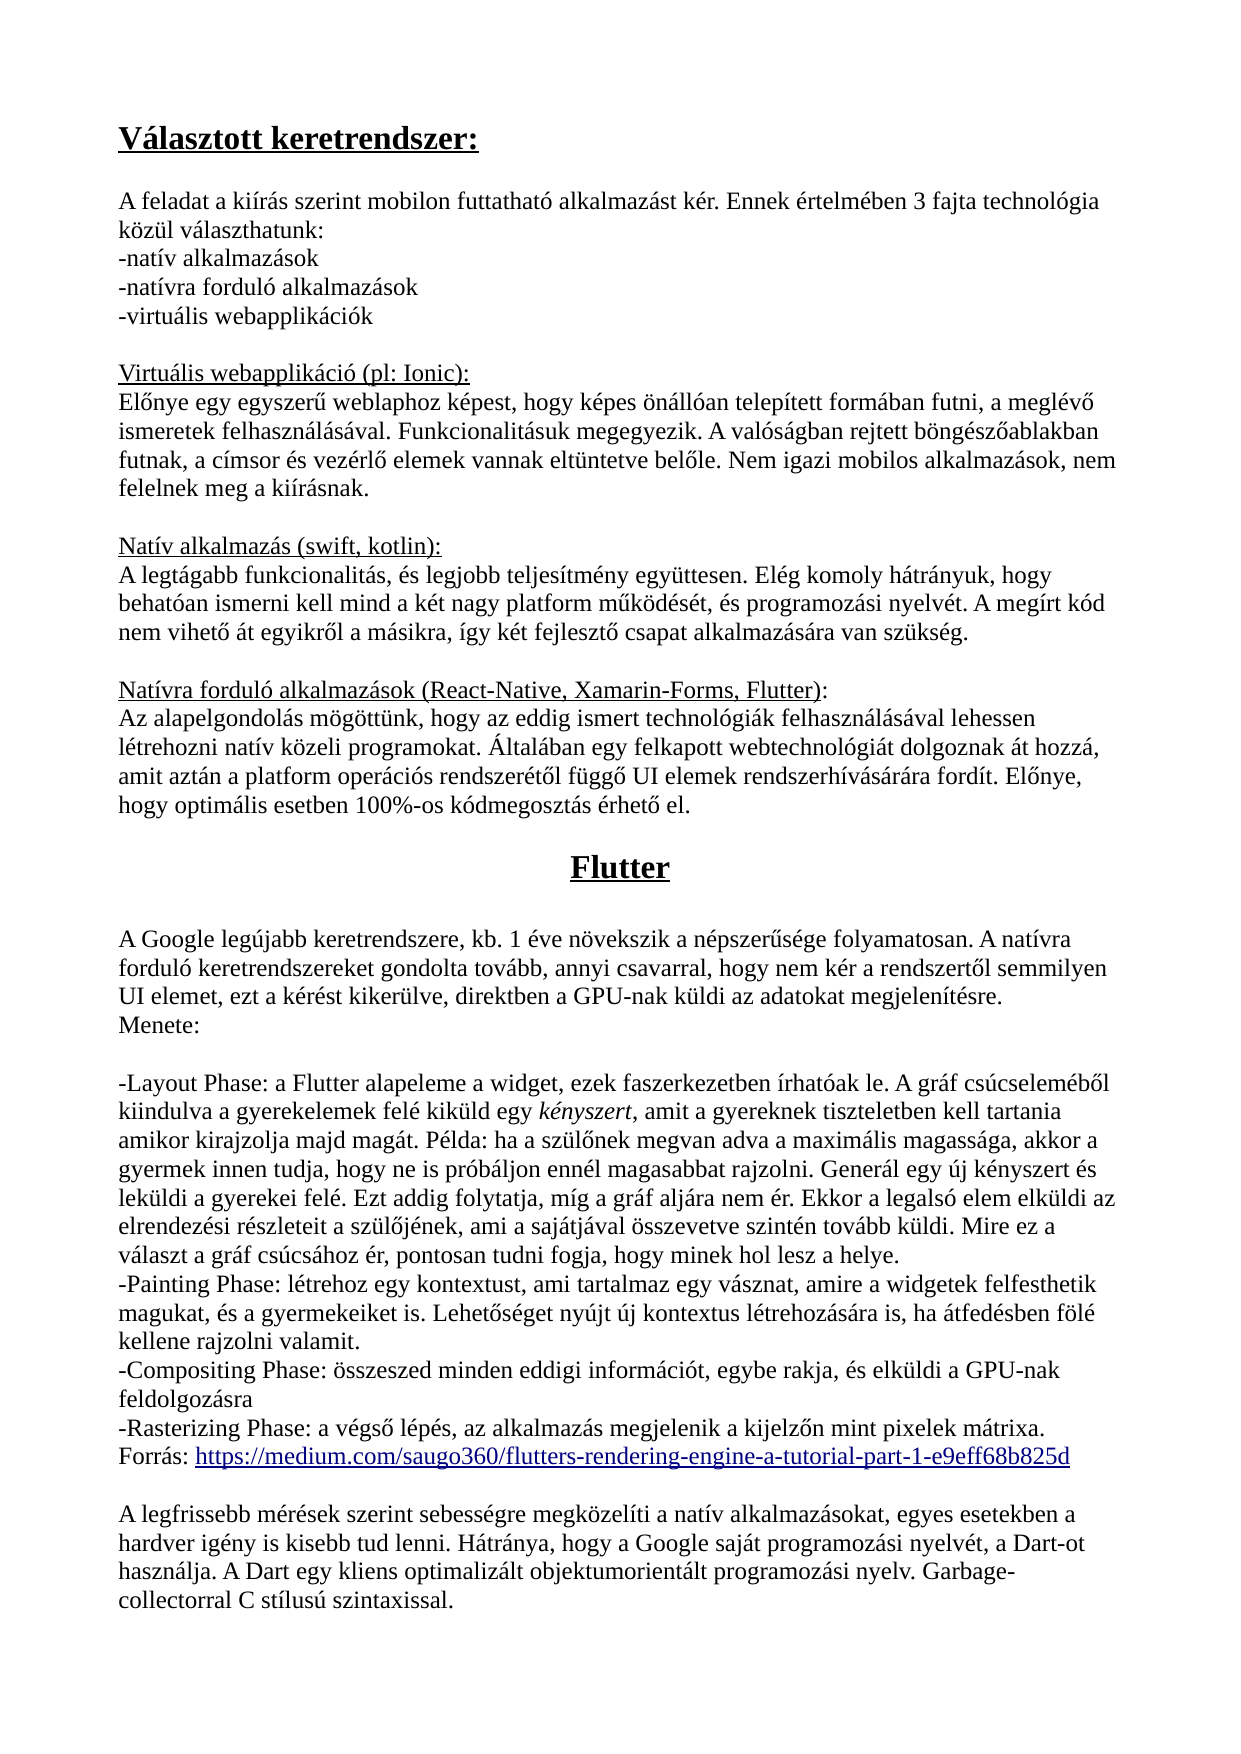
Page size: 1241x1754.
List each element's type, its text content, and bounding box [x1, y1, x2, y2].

text A legtágabb funkcionalitás, és legjobb teljesítmény együttesen. Elég komoly hátrányuk, hogy behatóan ismerni kell mind a két nagy platform működését, és programozási nyelvét. A megírt kód nem vihető át egyikről a másikra, így két fejlesztő csapat alkalmazására van szükség. [118, 560, 1122, 646]
text -Painting Phase: létrehoz egy kontextust, ami tartalmaz egy vásznat, amire a widgetek felfesthetik magukat, és a gyermekeiket is. Lehetőséget nyújt új kontextus létrehozására is, ha átfedésben fölé kellene rajzolni valamit. [118, 1269, 1122, 1355]
text Az alapelgondolás mögöttünk, hogy az eddig ismert technológiák felhasználásával lehessen létrehozni natív közeli programokat. Általában egy felkapott webtechnológiát dolgoznak át hozzá, amit aztán a platform operációs rendszerétől függő UI elemek rendszerhívásárára fordít. Előnye, hogy optimális esetben 100%-os kódmegosztás érhető el. [118, 703, 1122, 818]
text Forrás: https://medium.com/saugo360/flutters-rendering-engine-a-tutorial-part-1-e9eff68b825d [118, 1441, 1122, 1470]
text A feladat a kiírás szerint mobilon futtatható alkalmazást kér. Ennek értelmében 3 fajta technológia közül választhatunk: [118, 186, 1122, 243]
text Virtuális webapplikáció (pl: Ionic): [118, 358, 1122, 387]
text -Rasterizing Phase: a végső lépés, az alkalmazás megjelenik a kijelzőn mint pixelek mátrixa. [118, 1413, 1122, 1441]
text A Google legújabb keretrendszere, kb. 1 éve növekszik a népszerűsége folyamatosan. A natívra forduló keretrendszereket gondolta tovább, annyi csavarral, hogy nem kér a rendszertől semmilyen UI elemet, ezt a kérést kikerülve, direktben a GPU-nak küldi az adatokat megjelenítésre. [118, 924, 1122, 1010]
text Natívra forduló alkalmazások (React-Native, Xamarin-Forms, Flutter): [118, 675, 1122, 703]
text Előnye egy egyszerű weblaphoz képest, hogy képes önállóan telepített formában futni, a meglévő ismeretek felhasználásával. Funkcionalitásuk megegyezik. A valóságban rejtett böngészőablakban futnak, a címsor és vezérlő elemek vannak eltüntetve belőle. Nem igazi mobilos alkalmazások, nem felelnek meg a kiírásnak. [118, 387, 1122, 502]
text Natív alkalmazás (swift, kotlin): [118, 531, 1122, 560]
text -Layout Phase: a Flutter alapeleme a widget, ezek faszerkezetben írhatóak le. A gráf csúcseleméből kiindulva a gyerekelemek felé kiküld egy kényszert, amit a gyereknek tiszteletben kell tartania amikor kirajzolja majd magát. Példa: ha a szülőnek megvan adva a maximális magassága, akkor a gyermek innen tudja, hogy ne is próbáljon ennél magasabbat rajzolni. Generál egy új kényszert és leküldi a gyerekei felé. Ezt addig folytatja, míg a gráf aljára nem ér. Ekkor a legalsó elem elküldi az elrendezési részleteit a szülőjének, ami a sajátjával összevetve szintén tovább küldi. Mire ez a választ a gráf csúcsához ér, pontosan tudni fogja, hogy minek hol lesz a helye. [118, 1068, 1122, 1269]
text -Compositing Phase: összeszed minden eddigi információt, egybe rakja, és elküldi a GPU-nak feldolgozásra [118, 1355, 1122, 1413]
text -natívra forduló alkalmazások [118, 272, 1122, 301]
text Flutter [118, 847, 1122, 886]
text Választott keretrendszer: [118, 118, 1122, 156]
text A legfrissebb mérések szerint sebességre megközelíti a natív alkalmazásokat, egyes esetekben a hardver igény is kisebb tud lenni. Hátránya, hogy a Google saját programozási nyelvét, a Dart-ot használja. A Dart egy kliens optimalizált objektumorientált programozási nyelv. Garbage-collectorral C stílusú szintaxissal. [118, 1499, 1122, 1614]
text -natív alkalmazások [118, 243, 1122, 272]
text -virtuális webapplikációk [118, 301, 1122, 330]
text Menete: [118, 1010, 1122, 1039]
